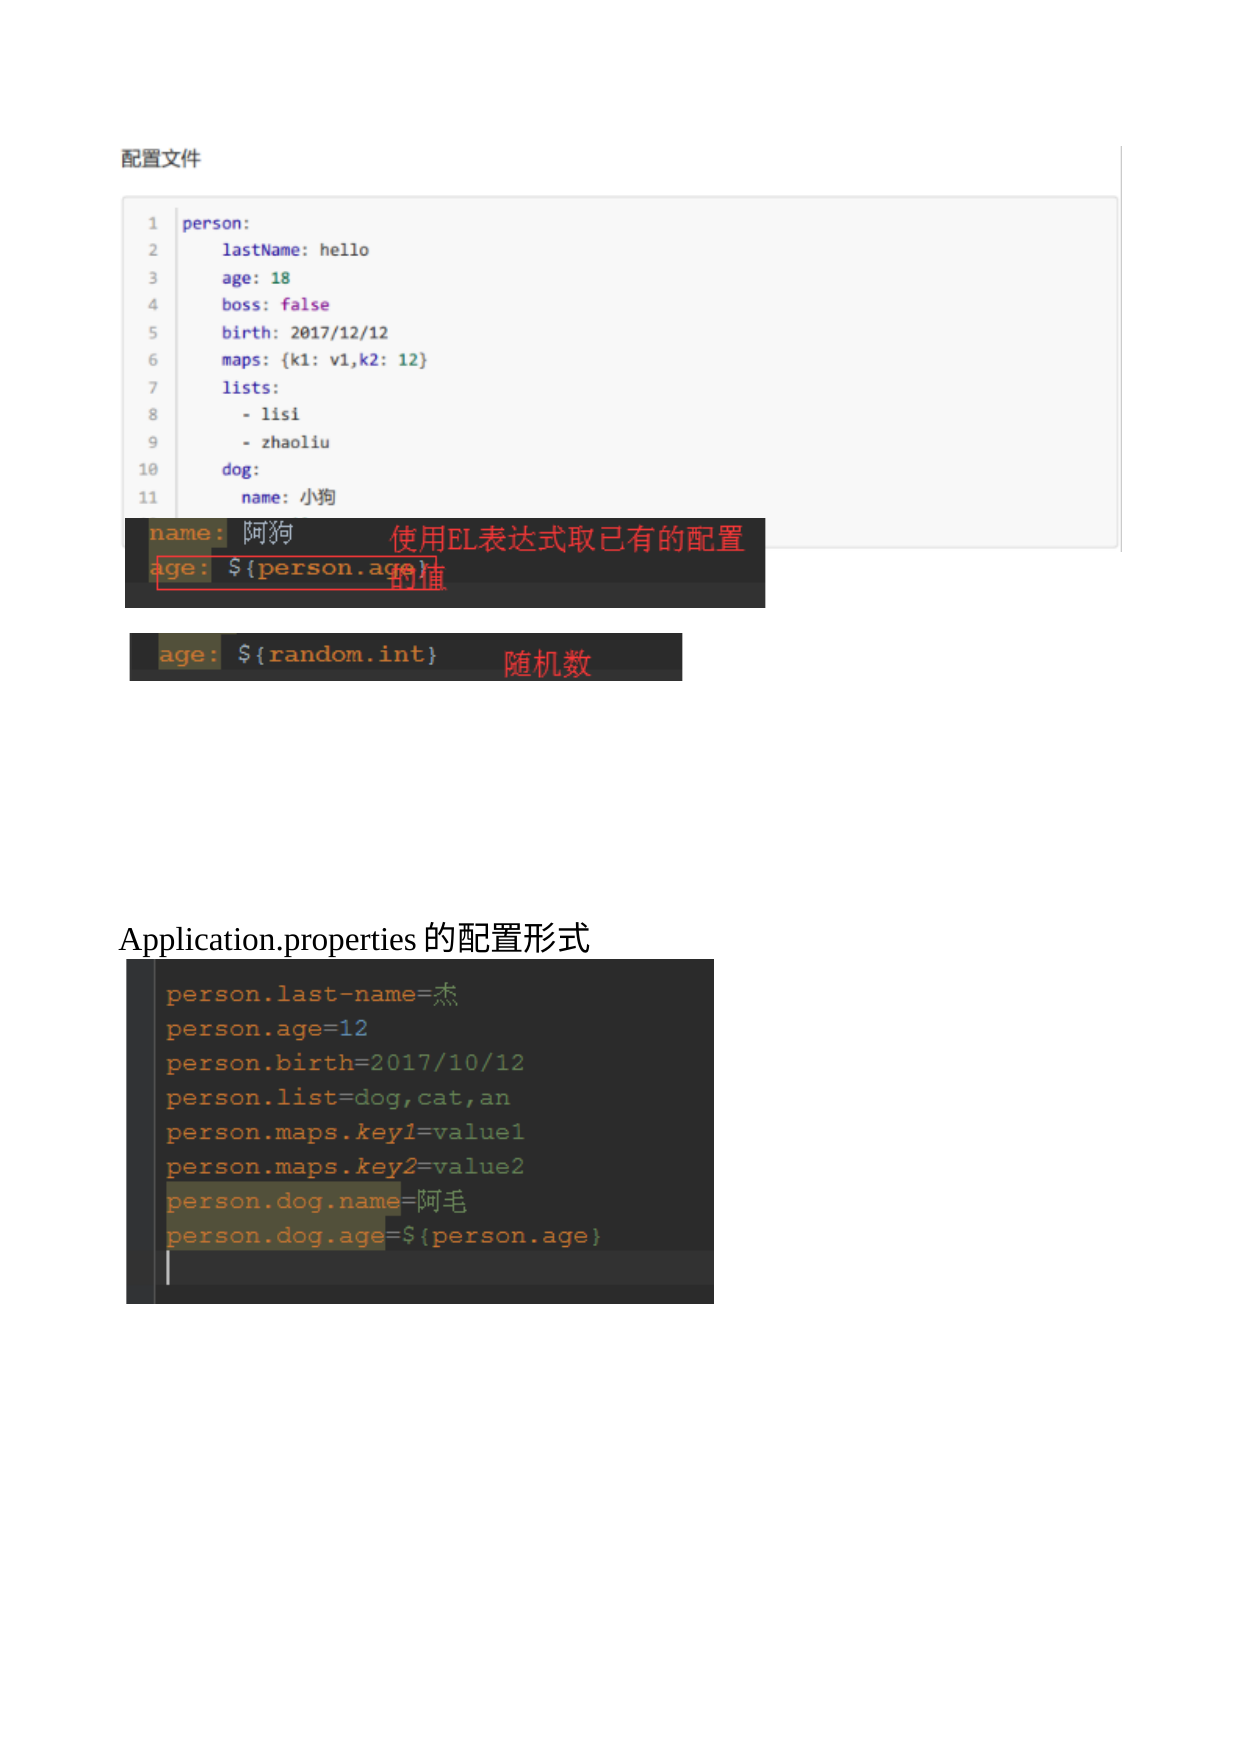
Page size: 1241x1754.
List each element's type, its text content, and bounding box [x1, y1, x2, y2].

picture [118, 146, 1123, 608]
picture [126, 959, 714, 1304]
text Application.properties的配置形式 [118, 911, 1122, 960]
picture [129, 633, 683, 681]
